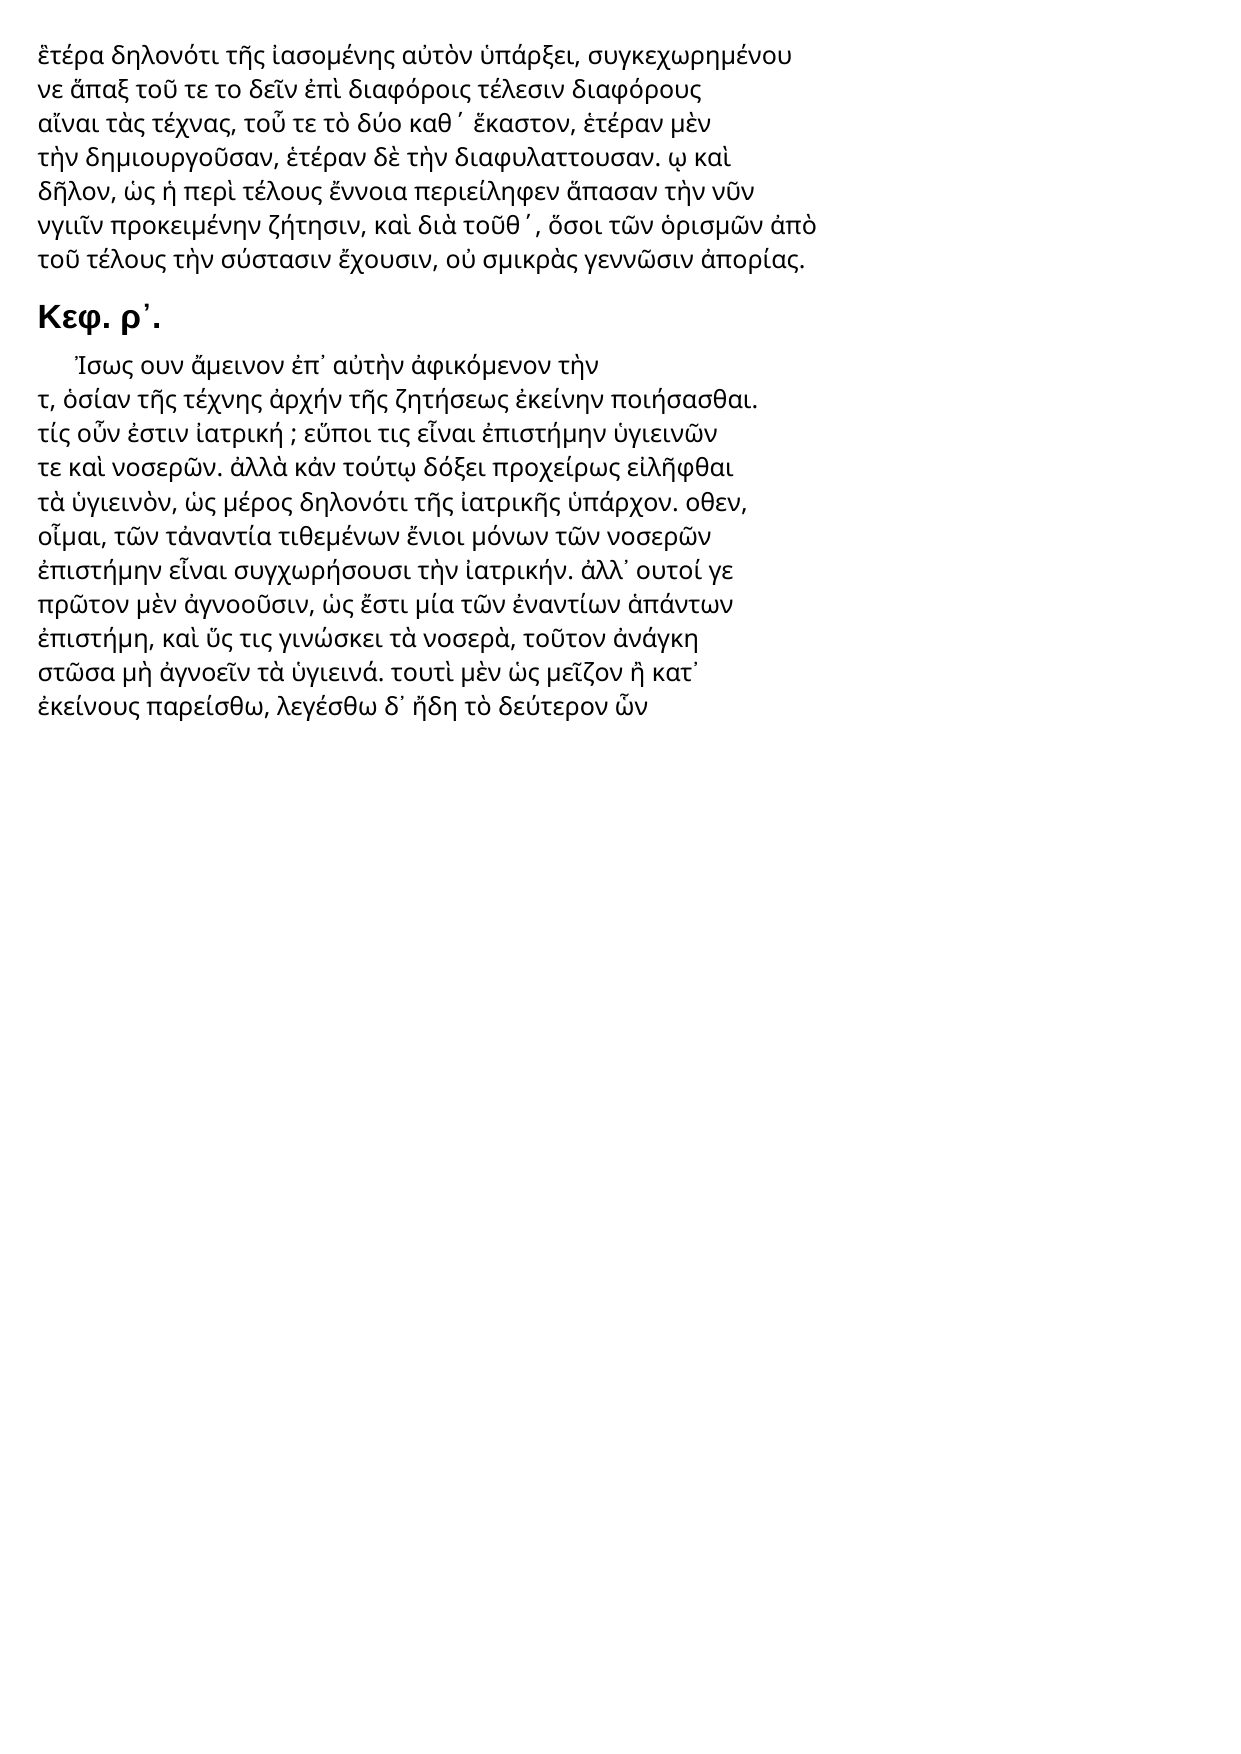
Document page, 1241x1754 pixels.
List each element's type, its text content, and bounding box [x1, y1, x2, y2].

text ἓτέρα δηλονότι τῆς ἰασομένης αὐτὸν ὑπάρξει, συγκεχωρημένου νε ἅπαξ τοῦ τε το δεῖν ἐπὶ διαφόροις τέλεσιν διαφόρους αἴναι τὰς τέχνας, τοὖ τε τὸ δύο καθ΄ ἕκαστον, ἑτέραν μὲν τὴν δημιουργοῦσαν, ἑτέραν δὲ τὴν διαφυλαττουσαν. ῳ καὶ δῆλον, ὡς ἡ περὶ τέλους ἔννοια περιείληφεν ἅπασαν τὴν νῦν νγιιῖν προκειμένην ζήτησιν, καὶ διὰ τοῦθ΄, ὅσοι τῶν ὁρισμῶν ἀπὸ τοῦ τέλους τὴν σύστασιν ἔχουσιν, οὐ σμικρὰς γεννῶσιν ἀπορίας. [37, 37, 1203, 276]
text Ἰσως ουν ἄμεινον ἐπ᾽ αὐτὴν ἀφικόμενον τὴν τ, ὁσίαν τῆς τέχνης ἀρχήν τῆς ζητήσεως ἐκείνην ποιήσασθαι. τίς οὖν ἐστιν ἰατρική ; εὕποι τις εἶναι ἐπιστήμην ὑγιεινῶν τε καὶ νοσερῶν. ἀλλὰ κἀν τούτῳ δόξει προχείρως εἰλῆφθαι τὰ ὑγιεινὸν, ὡς μέρος δηλονότι τῆς ἰατρικῆς ὑπάρχον. οθεν, οἶμαι, τῶν τἀναντία τιθεμένων ἔνιοι μόνων τῶν νοσερῶν ἐπιστήμην εἶναι συγχωρήσουσι τὴν ἰατρικήν. ἀλλ᾽ ουτοί γε πρῶτον μὲν ἀγνοοῦσιν, ὡς ἔστι μία τῶν ἐναντίων ἁπάντων ἐπιστήμη, καὶ ὕς τις γινώσκει τὰ νοσερὰ, τοῦτον ἀνάγκη στῶσα μὴ ἀγνοεῖν τὰ ὑγιεινά. τουτὶ μὲν ὡς μεῖζον ἢ κατ᾽ ἐκείνους παρείσθω, λεγέσθω δ᾽ ἤδη τὸ δεύτερον ὧν [37, 348, 1203, 723]
subtitle Κεφ. ρ᾽. [37, 297, 1203, 335]
